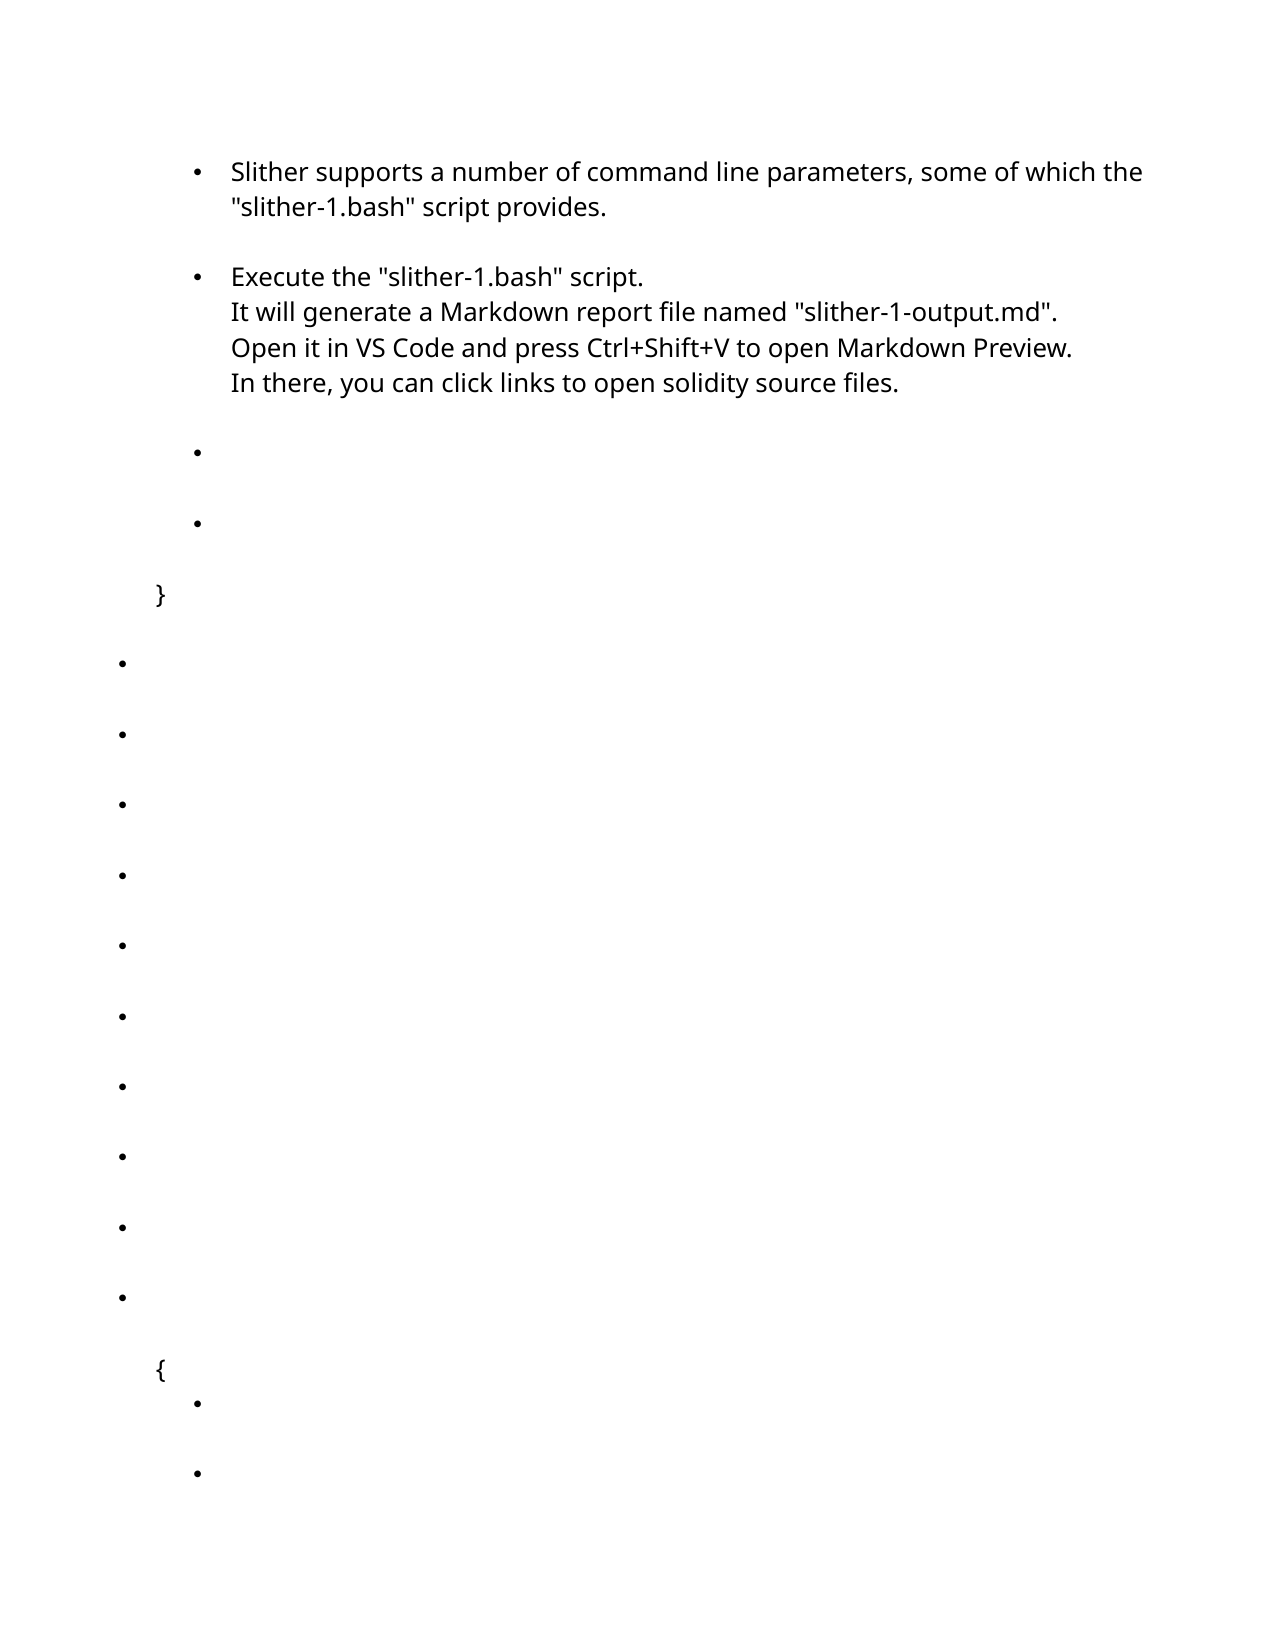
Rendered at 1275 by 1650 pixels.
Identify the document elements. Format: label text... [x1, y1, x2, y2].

text Open it in VS Code and press Ctrl+Shift+V to open Markdown Preview. [231, 329, 1157, 364]
text } [156, 576, 1157, 611]
text It will generate a Markdown report file named "slither-1-output.md". [231, 294, 1157, 329]
list Execute the "slither-1.bash" script. [193, 259, 1157, 294]
text In there, you can click links to open solidity source files. [231, 364, 1157, 400]
list Slither supports a number of command line parameters, some of which the "slither-1.bash" script provides. [193, 153, 1157, 224]
text { [156, 1350, 1157, 1386]
